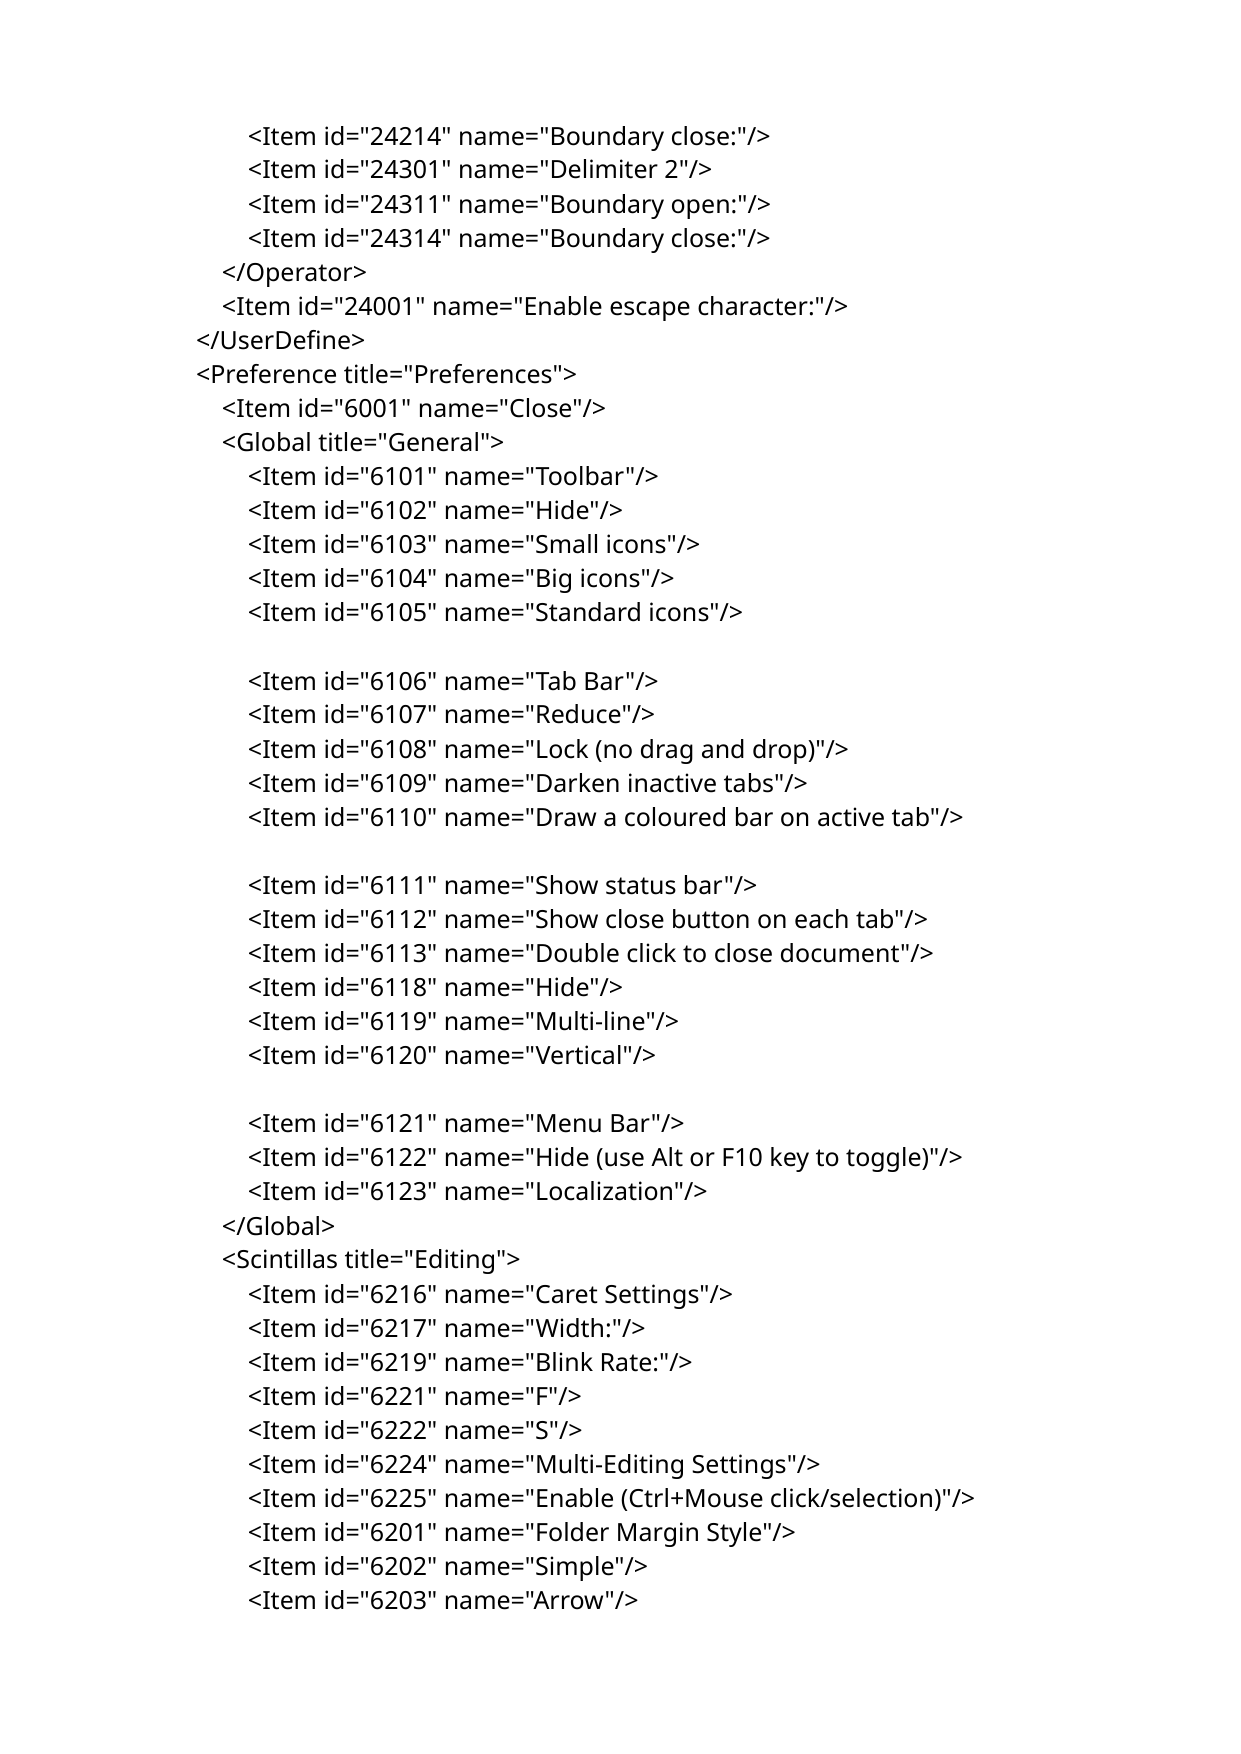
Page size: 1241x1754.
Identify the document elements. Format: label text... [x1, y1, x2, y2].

text <Item id="6119" name="Multi-line"/> [118, 1004, 1122, 1038]
text <Item id="6108" name="Lock (no drag and drop)"/> [118, 731, 1122, 765]
text <Item id="6217" name="Width:"/> [118, 1310, 1122, 1344]
text </UserDefine> [118, 322, 1122, 357]
text <Item id="6222" name="S"/> [118, 1412, 1122, 1447]
text <Item id="24301" name="Delimiter 2"/> [118, 152, 1122, 186]
text <Item id="6112" name="Show close button on each tab"/> [118, 902, 1122, 936]
text <Item id="6001" name="Close"/> [118, 391, 1122, 425]
text <Item id="6105" name="Standard icons"/> [118, 595, 1122, 629]
text <Item id="6201" name="Folder Margin Style"/> [118, 1515, 1122, 1549]
text <Item id="6202" name="Simple"/> [118, 1549, 1122, 1583]
text <Global title="General"> [118, 425, 1122, 459]
text <Item id="6120" name="Vertical"/> [118, 1038, 1122, 1072]
text <Item id="6225" name="Enable (Ctrl+Mouse click/selection)"/> [118, 1481, 1122, 1515]
text <Item id="24314" name="Boundary close:"/> [118, 220, 1122, 254]
text <Item id="6111" name="Show status bar"/> [118, 867, 1122, 902]
text <Item id="6103" name="Small icons"/> [118, 527, 1122, 561]
text <Item id="6224" name="Multi-Editing Settings"/> [118, 1447, 1122, 1481]
text <Item id="6203" name="Arrow"/> [118, 1583, 1122, 1617]
text <Item id="6106" name="Tab Bar"/> [118, 663, 1122, 697]
text <Item id="6221" name="F"/> [118, 1378, 1122, 1412]
text <Item id="6110" name="Draw a coloured bar on active tab"/> [118, 799, 1122, 833]
text <Item id="6107" name="Reduce"/> [118, 697, 1122, 731]
text <Item id="6123" name="Localization"/> [118, 1174, 1122, 1208]
text <Item id="6104" name="Big icons"/> [118, 561, 1122, 595]
text <Item id="24001" name="Enable escape character:"/> [118, 288, 1122, 322]
text <Item id="6118" name="Hide"/> [118, 970, 1122, 1004]
text <Item id="24311" name="Boundary open:"/> [118, 186, 1122, 220]
text <Item id="6101" name="Toolbar"/> [118, 459, 1122, 493]
text <Scintillas title="Editing"> [118, 1242, 1122, 1276]
text </Global> [118, 1208, 1122, 1242]
text <Preference title="Preferences"> [118, 357, 1122, 391]
text <Item id="6122" name="Hide (use Alt or F10 key to toggle)"/> [118, 1140, 1122, 1174]
text <Item id="6216" name="Caret Settings"/> [118, 1276, 1122, 1310]
text <Item id="6219" name="Blink Rate:"/> [118, 1344, 1122, 1378]
text <Item id="6121" name="Menu Bar"/> [118, 1106, 1122, 1140]
text </Operator> [118, 254, 1122, 288]
text <Item id="6109" name="Darken inactive tabs"/> [118, 765, 1122, 799]
text <Item id="24214" name="Boundary close:"/> [118, 118, 1122, 152]
text <Item id="6113" name="Double click to close document"/> [118, 936, 1122, 970]
text <Item id="6102" name="Hide"/> [118, 493, 1122, 527]
